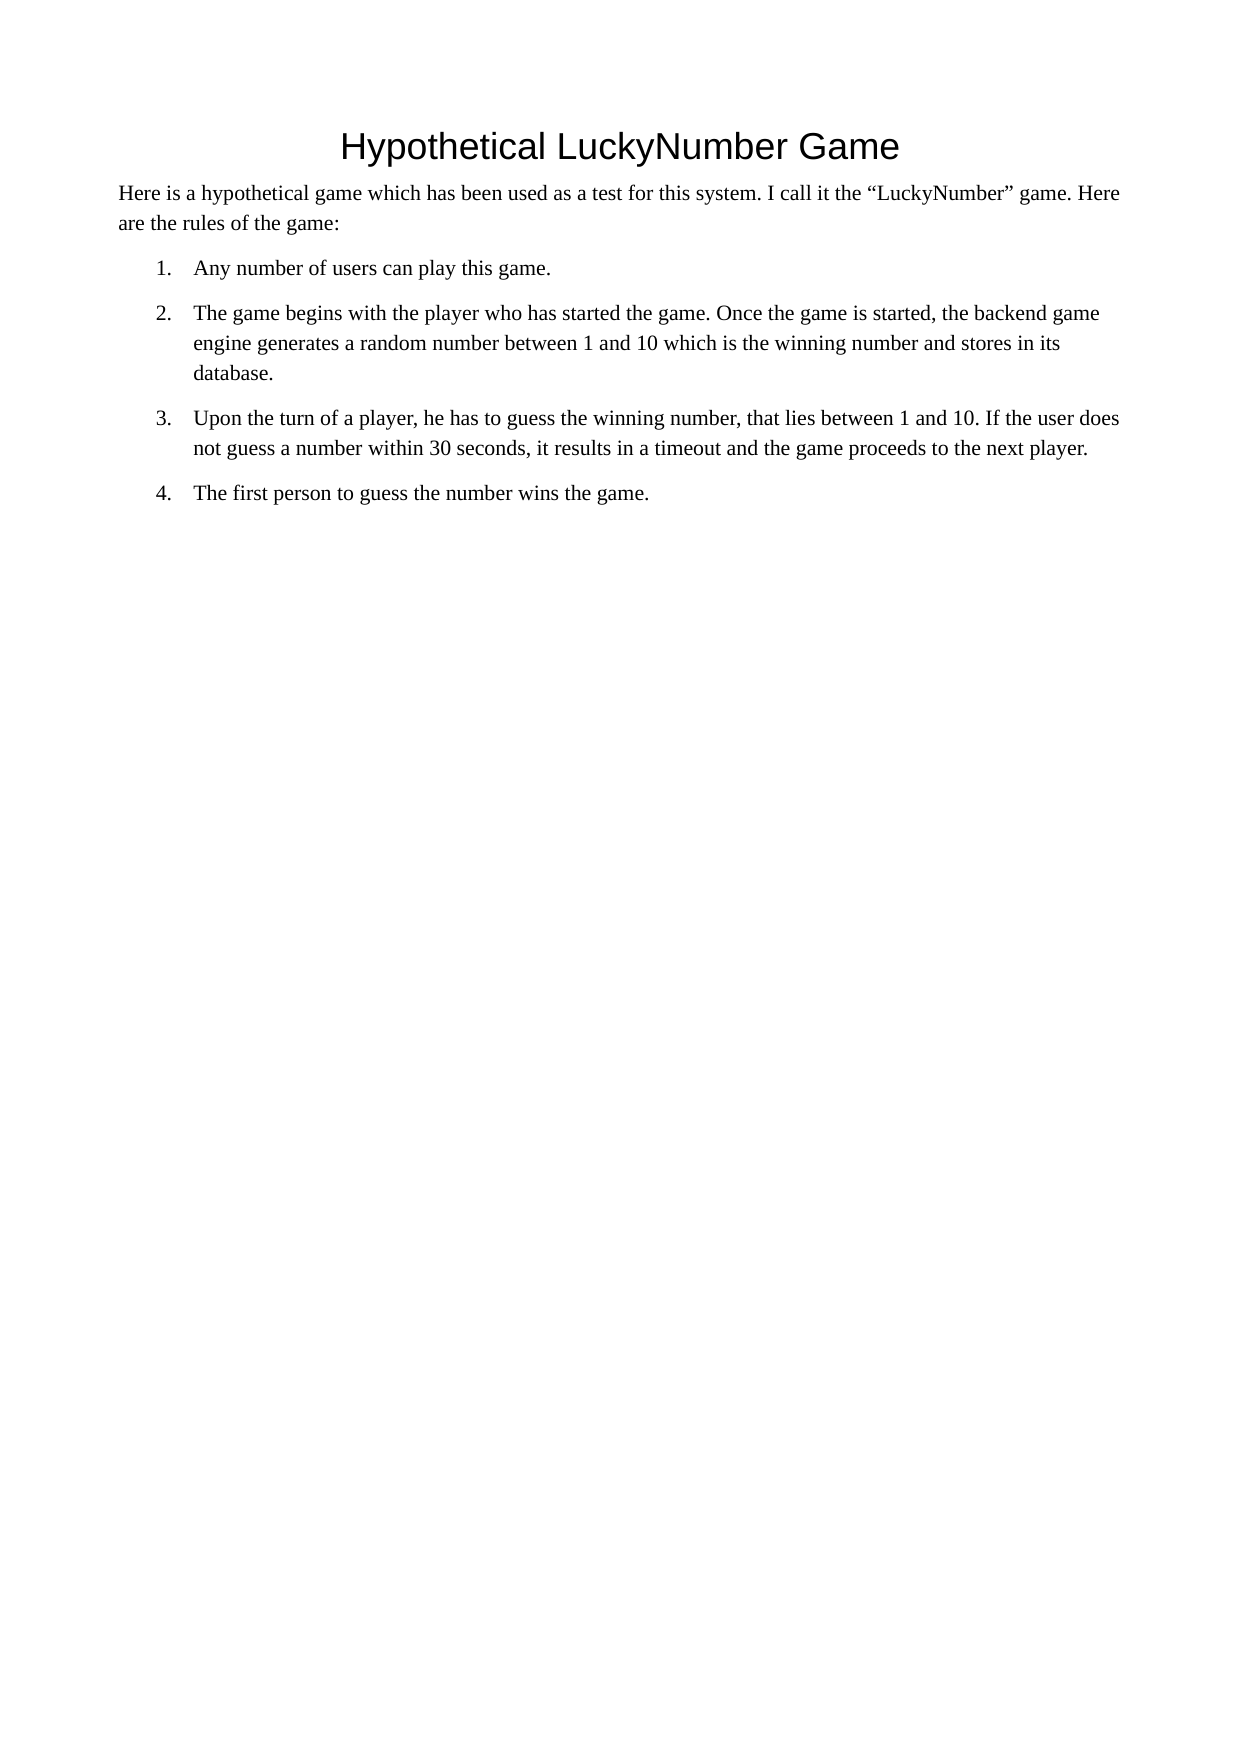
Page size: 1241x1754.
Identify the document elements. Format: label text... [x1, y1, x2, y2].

list The first person to guess the number wins the game. [156, 480, 1122, 505]
list Any number of users can play this game. [156, 255, 1122, 280]
list Upon the turn of a player, he has to guess the winning number, that lies between 1 and 10. If the user does not guess a number within 30 seconds, it results in a timeout and the game proceeds to the next player. [156, 405, 1122, 460]
subtitle Hypothetical LuckyNumber Game [118, 124, 1122, 167]
text Here is a hypothetical game which has been used as a test for this system. I call it the “LuckyNumber” game. Here are the rules of the game: [118, 180, 1122, 235]
list The game begins with the player who has started the game. Once the game is started, the backend game engine generates a random number between 1 and 10 which is the winning number and stores in its database. [156, 300, 1122, 385]
